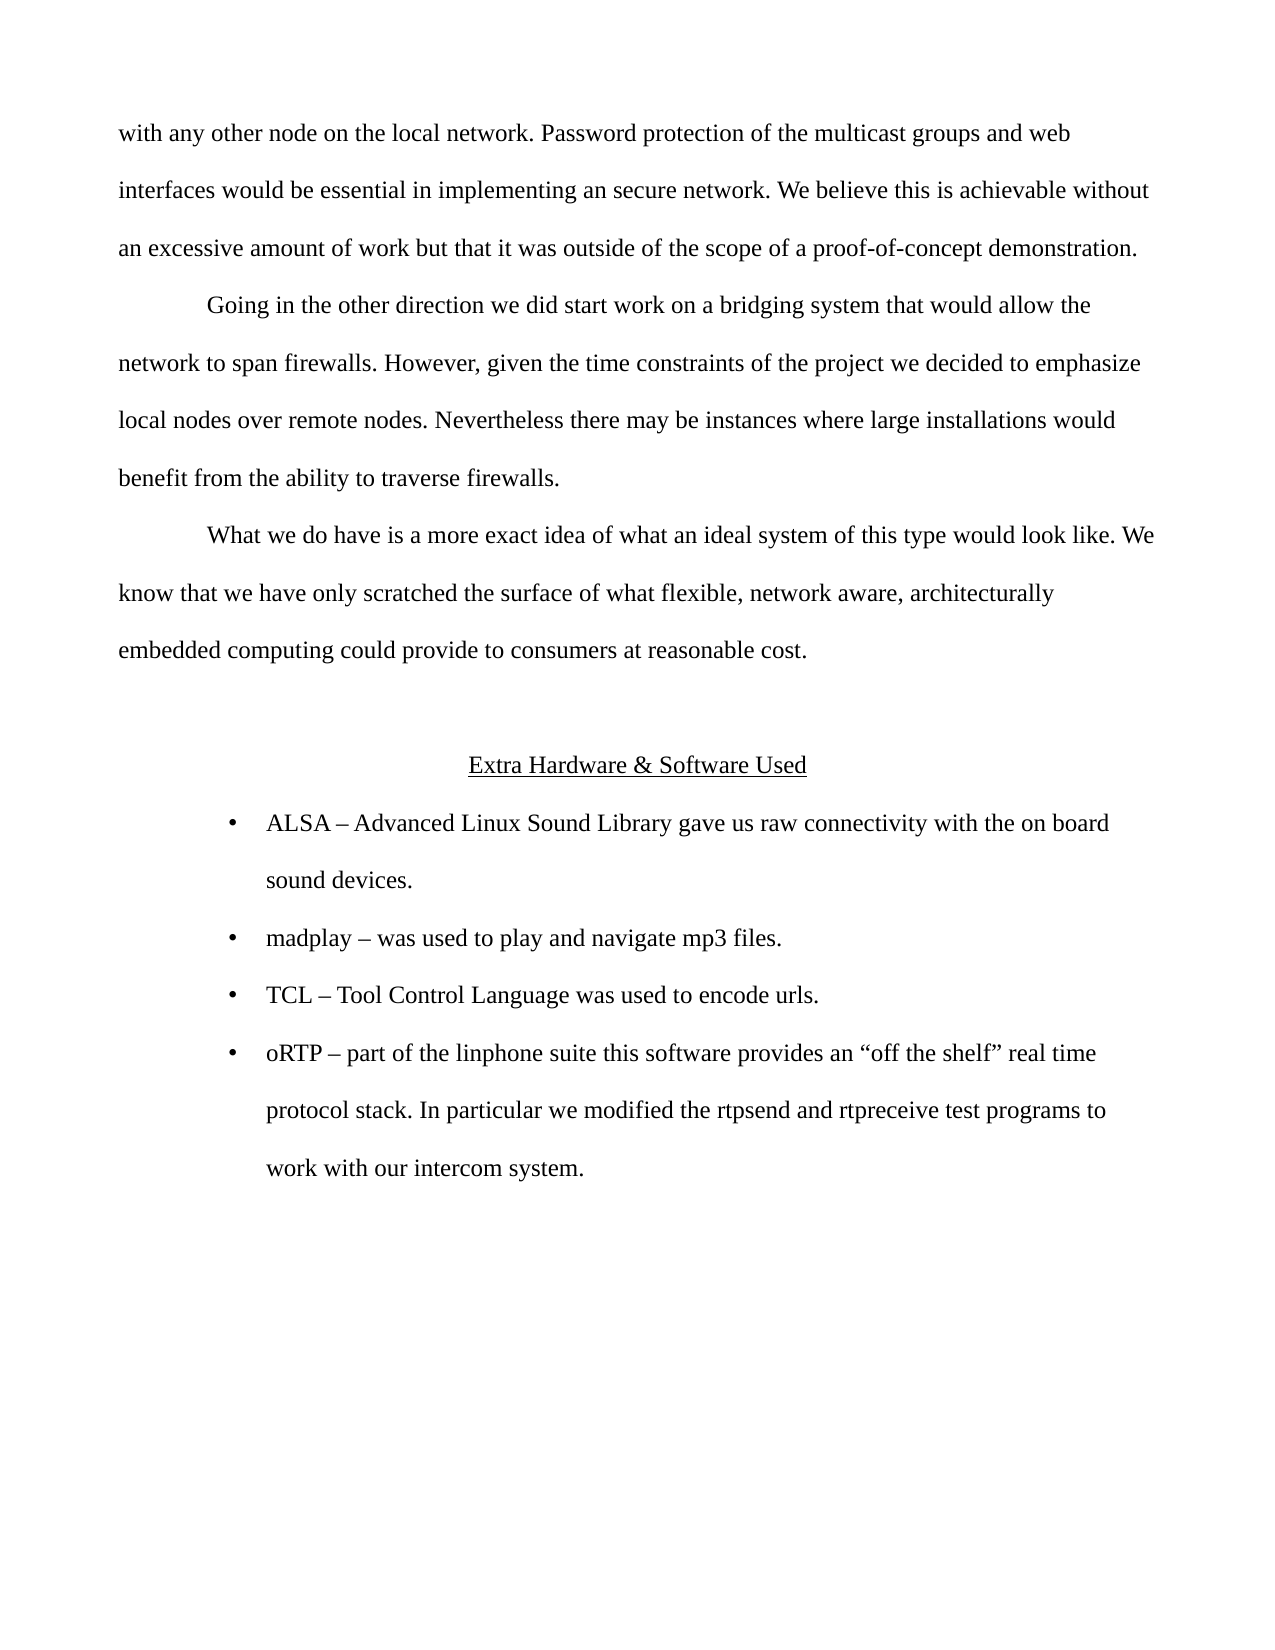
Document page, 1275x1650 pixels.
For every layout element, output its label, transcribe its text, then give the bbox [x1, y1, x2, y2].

list TCL – Tool Control Language was used to encode urls. [228, 981, 1157, 1009]
list madplay – was used to play and navigate mp3 files. [228, 923, 1157, 952]
list ALSA – Advanced Linux Sound Library gave us raw connectivity with the on board sound devices. [228, 808, 1157, 894]
text What we do have is a more exact idea of what an ideal system of this type would look like. We know that we have only scratched the surface of what flexible, network aware, architecturally embedded computing could provide to consumers at reasonable cost. [118, 521, 1157, 664]
text with any other node on the local network. Password protection of the multicast groups and web interfaces would be essential in implementing an secure network. We believe this is achievable without an excessive amount of work but that it was outside of the scope of a proof-of-concept demonstration. [118, 118, 1157, 262]
text Going in the other direction we did start work on a bridging system that would allow the network to span firewalls. However, given the time constraints of the project we decided to emphasize local nodes over remote nodes. Nevertheless there may be instances where large installations would benefit from the ability to traverse firewalls. [118, 291, 1157, 492]
text Extra Hardware & Software Used [118, 751, 1157, 779]
list oRTP – part of the linphone suite this software provides an “off the shelf” real time protocol stack. In particular we modified the rtpsend and rtpreceive test programs to work with our intercom system. [228, 1038, 1157, 1182]
